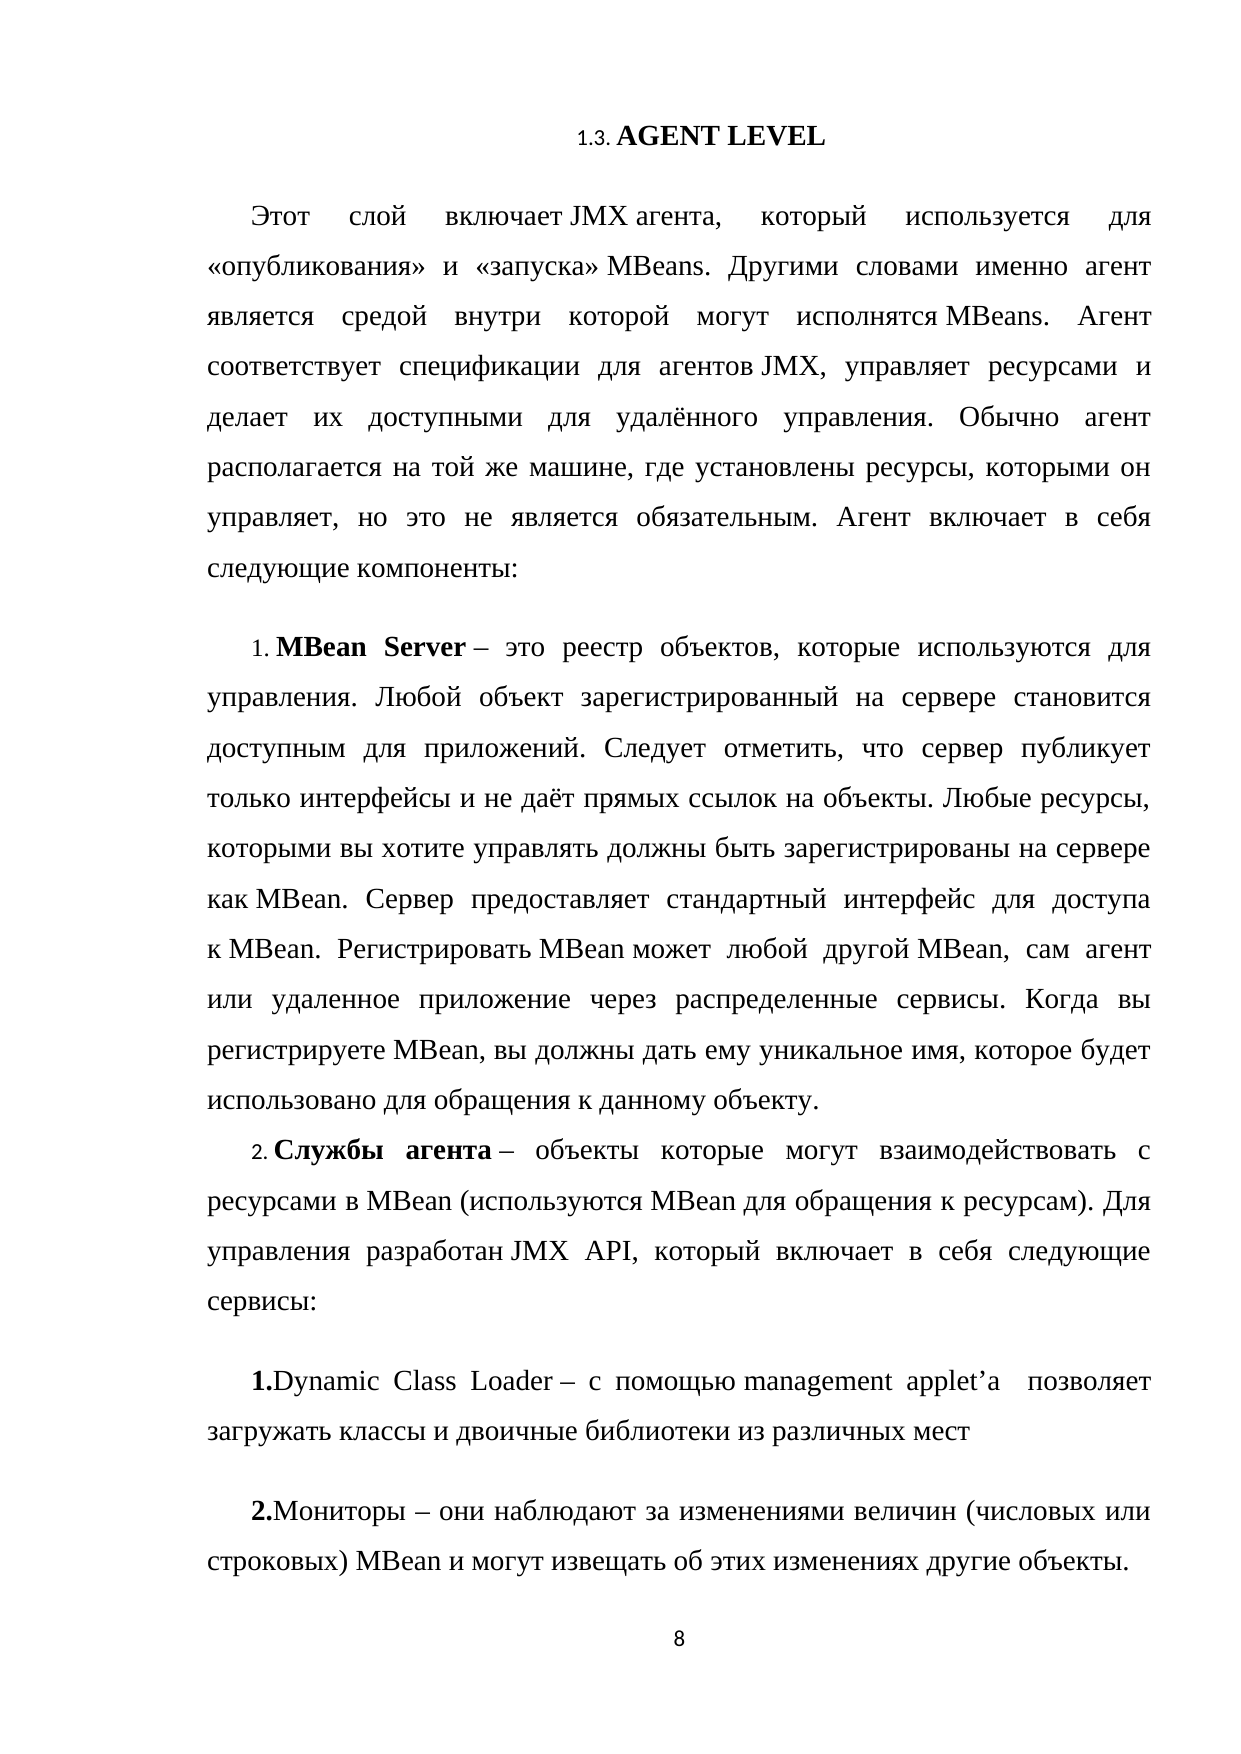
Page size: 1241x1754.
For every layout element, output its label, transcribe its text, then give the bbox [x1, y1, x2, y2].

list AGENT LEVEL [207, 118, 1152, 152]
list Службы агента – объекты которые могут взаимодействовать с ресурсами в MBean (используются MBean для обращения к ресурсам). Для управления разработан JMX API, который включает в себя следующие сервисы: [207, 1132, 1152, 1317]
text 2.Мониторы – они наблюдают за изменениями величин (числовых или строковых) MBean и могут извещать об этих изменениях другие объекты. [207, 1493, 1152, 1576]
list MBean Server – это реестр объектов, которые используются для управления. Любой объект зарегистрированный на сервере становится доступным для приложений. Следует отметить, что сервер публикует только интерфейсы и не даёт прямых ссылок на объекты. Любые ресурсы, которыми вы хотите управлять должны быть зарегистрированы на сервере как MBean. Сервер предоставляет стандартный интерфейс для доступа к MBean. Регистрировать MBean может любой другой MBean, сам агент или удаленное приложение через распределенные сервисы. Когда вы регистрируете MBean, вы должны дать ему уникальное имя, которое будет использовано для обращения к данному объекту. [207, 629, 1152, 1116]
text Этот слой включает JMX агента, который используется для «опубликования» и «запуска» MBeans. Другими словами именно агент является средой внутри которой могут исполнятся MBeans. Агент соответствует спецификации для агентов JMX, управляет ресурсами и делает их доступными для удалённого управления. Обычно агент располагается на той же машине, где установлены ресурсы, которыми он управляет, но это не является обязательным. Агент включает в себя следующие компоненты: [207, 198, 1152, 583]
text 1.Dynamic Class Loader – с помощью management applet’а позволяет загружать классы и двоичные библиотеки из различных мест [207, 1363, 1152, 1447]
